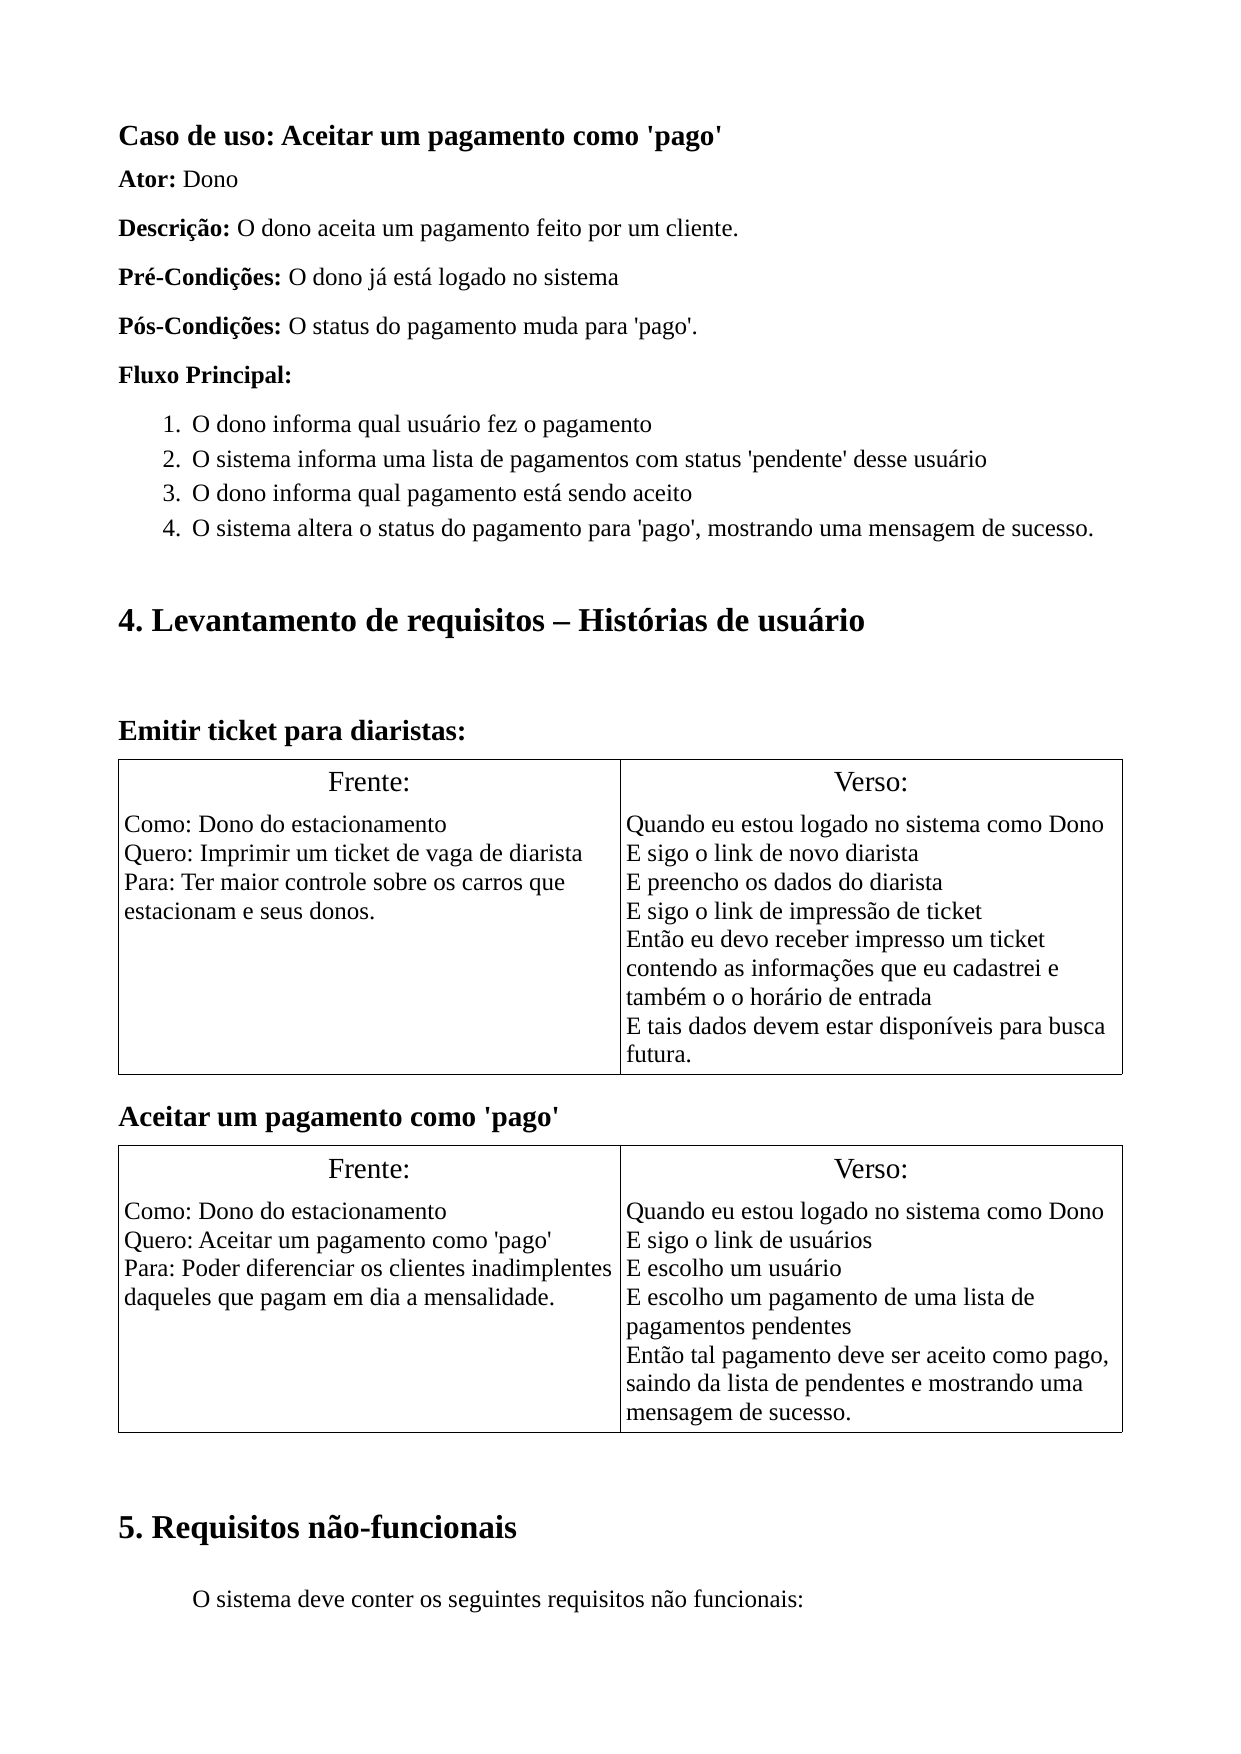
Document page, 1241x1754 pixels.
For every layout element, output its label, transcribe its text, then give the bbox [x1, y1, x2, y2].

text Descrição: O dono aceita um pagamento feito por um cliente. [118, 213, 1122, 242]
table_header Frente: [119, 1146, 620, 1190]
table_header Frente: [119, 760, 620, 804]
list O dono informa qual pagamento está sendo aceito [162, 478, 1122, 507]
text Pré-Condições: O dono já está logado no sistema [118, 262, 1122, 291]
table_header Verso: [621, 760, 1122, 804]
subtitle Emitir ticket para diaristas: [118, 713, 1028, 746]
table_header Verso: [621, 1146, 1122, 1190]
subtitle Caso de uso: Aceitar um pagamento como 'pago' [118, 118, 1122, 152]
text Fluxo Principal: [118, 360, 1122, 389]
table_cell Como: Dono do estacionamento Quero: Aceitar um pagamento como 'pago' Para: Poder diferenciar os clientes inadimplentes daqueles que pagam em dia a mensalidade. [119, 1190, 620, 1432]
list O sistema informa uma lista de pagamentos com status 'pendente' desse usuário [162, 444, 1122, 473]
text 4. Levantamento de requisitos – Histórias de usuário [118, 600, 1028, 639]
list O dono informa qual usuário fez o pagamento [162, 409, 1122, 438]
text Ator: Dono [118, 164, 1122, 193]
list O sistema altera o status do pagamento para 'pago', mostrando uma mensagem de sucesso. [162, 513, 1122, 542]
subtitle Aceitar um pagamento como 'pago' [118, 1099, 1028, 1133]
table_cell Quando eu estou logado no sistema como Dono E sigo o link de novo diarista E preencho os dados do diarista E sigo o link de impressão de ticket Então eu devo receber impresso um ticket contendo as informações que eu cadastrei e também o o horário de entrada E tais dados devem estar disponíveis para busca futura. [621, 804, 1122, 1074]
table_cell Como: Dono do estacionamento Quero: Imprimir um ticket de vaga de diarista Para: Ter maior controle sobre os carros que estacionam e seus donos. [119, 804, 620, 1074]
table_cell Quando eu estou logado no sistema como Dono E sigo o link de usuários E escolho um usuário E escolho um pagamento de uma lista de pagamentos pendentes Então tal pagamento deve ser aceito como pago, saindo da lista de pendentes e mostrando uma mensagem de sucesso. [621, 1190, 1122, 1432]
text Pós-Condições: O status do pagamento muda para 'pago'. [118, 311, 1122, 340]
text O sistema deve conter os seguintes requisitos não funcionais: [118, 1584, 1028, 1613]
text 5. Requisitos não-funcionais [118, 1508, 1028, 1546]
